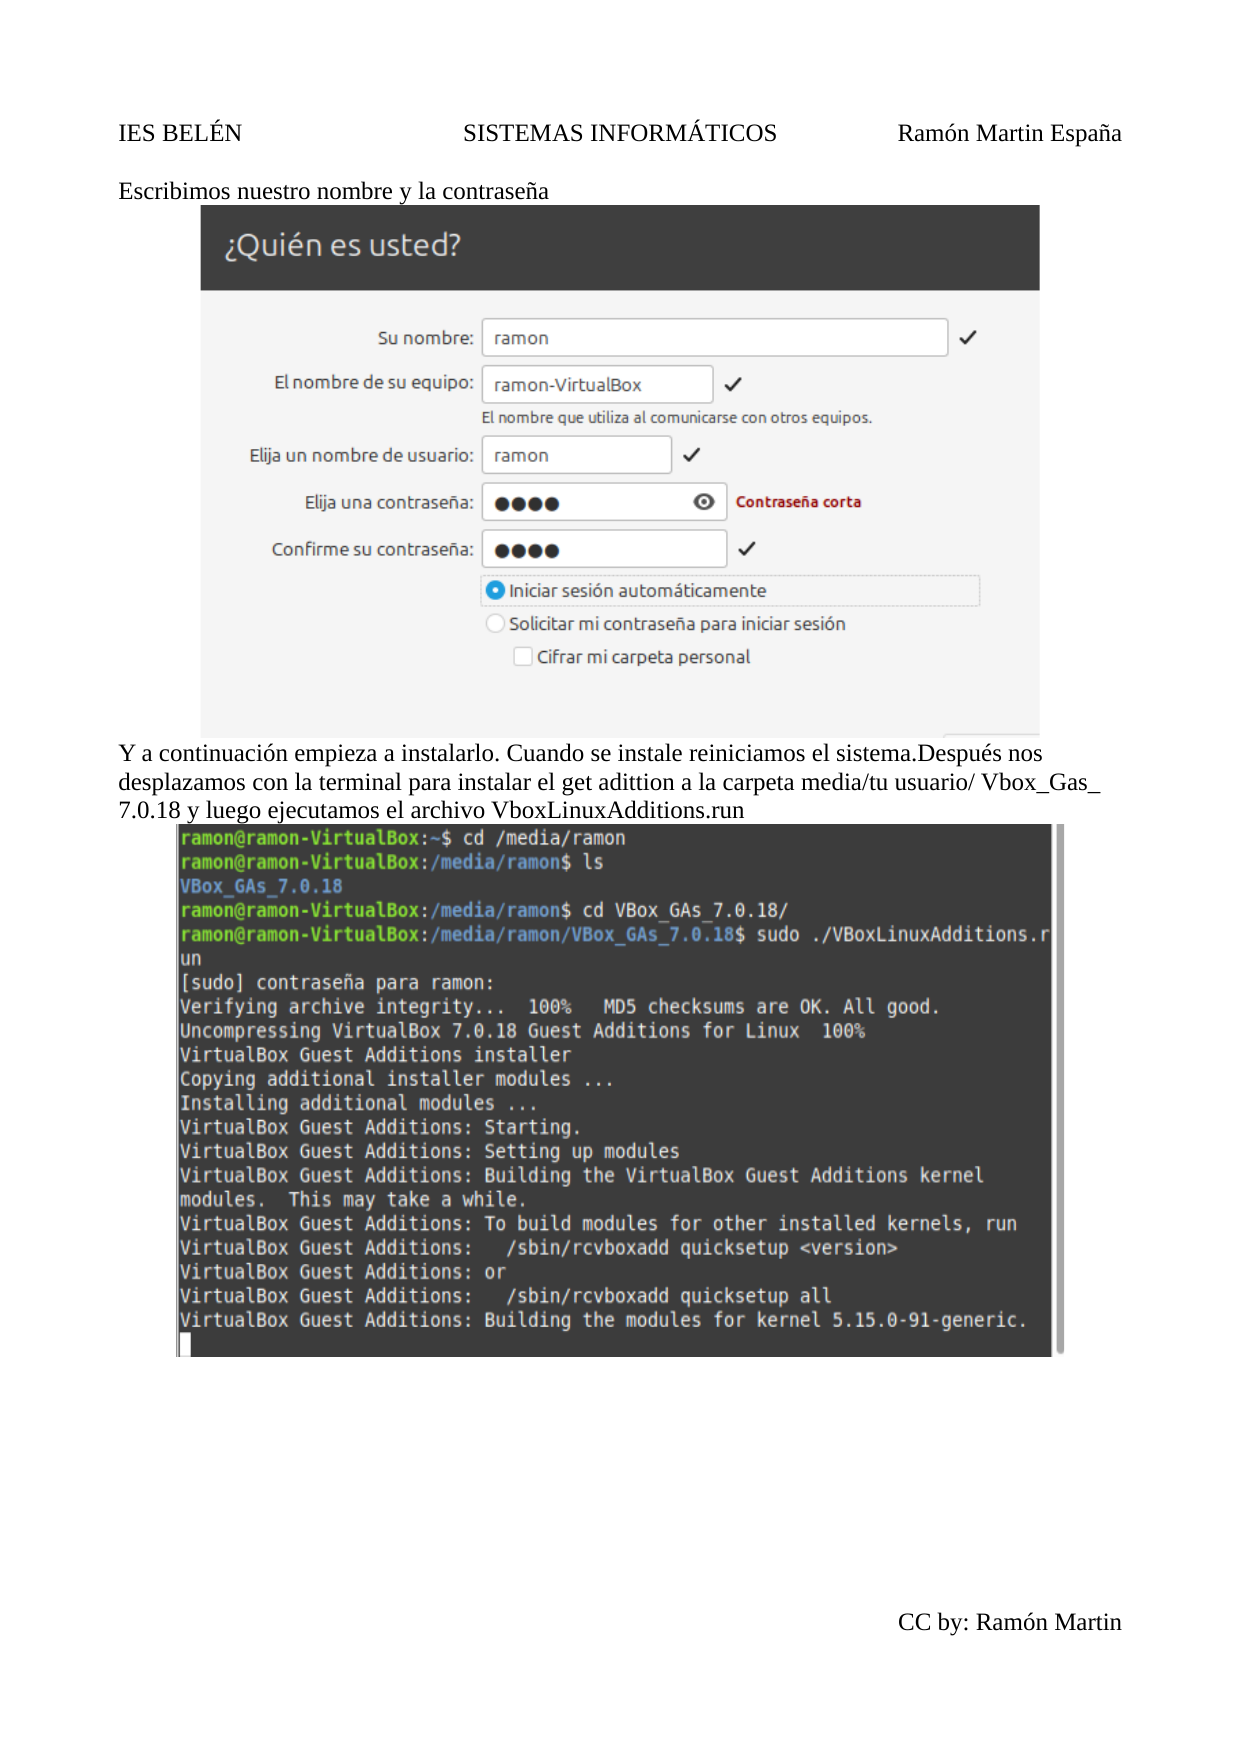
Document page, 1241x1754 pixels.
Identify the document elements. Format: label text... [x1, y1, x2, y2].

picture [176, 824, 1065, 1357]
text Escribimos nuestro nombre y la contraseña [118, 176, 1122, 205]
text Y a continuación empieza a instalarlo. Cuando se instale reiniciamos el sistema.Después nos desplazamos con la terminal para instalar el get adittion a la carpeta media/tu usuario/ Vbox_Gas_ 7.0.18 y luego ejecutamos el archivo VboxLinuxAdditions.run [118, 205, 1122, 824]
picture [200, 205, 1040, 738]
